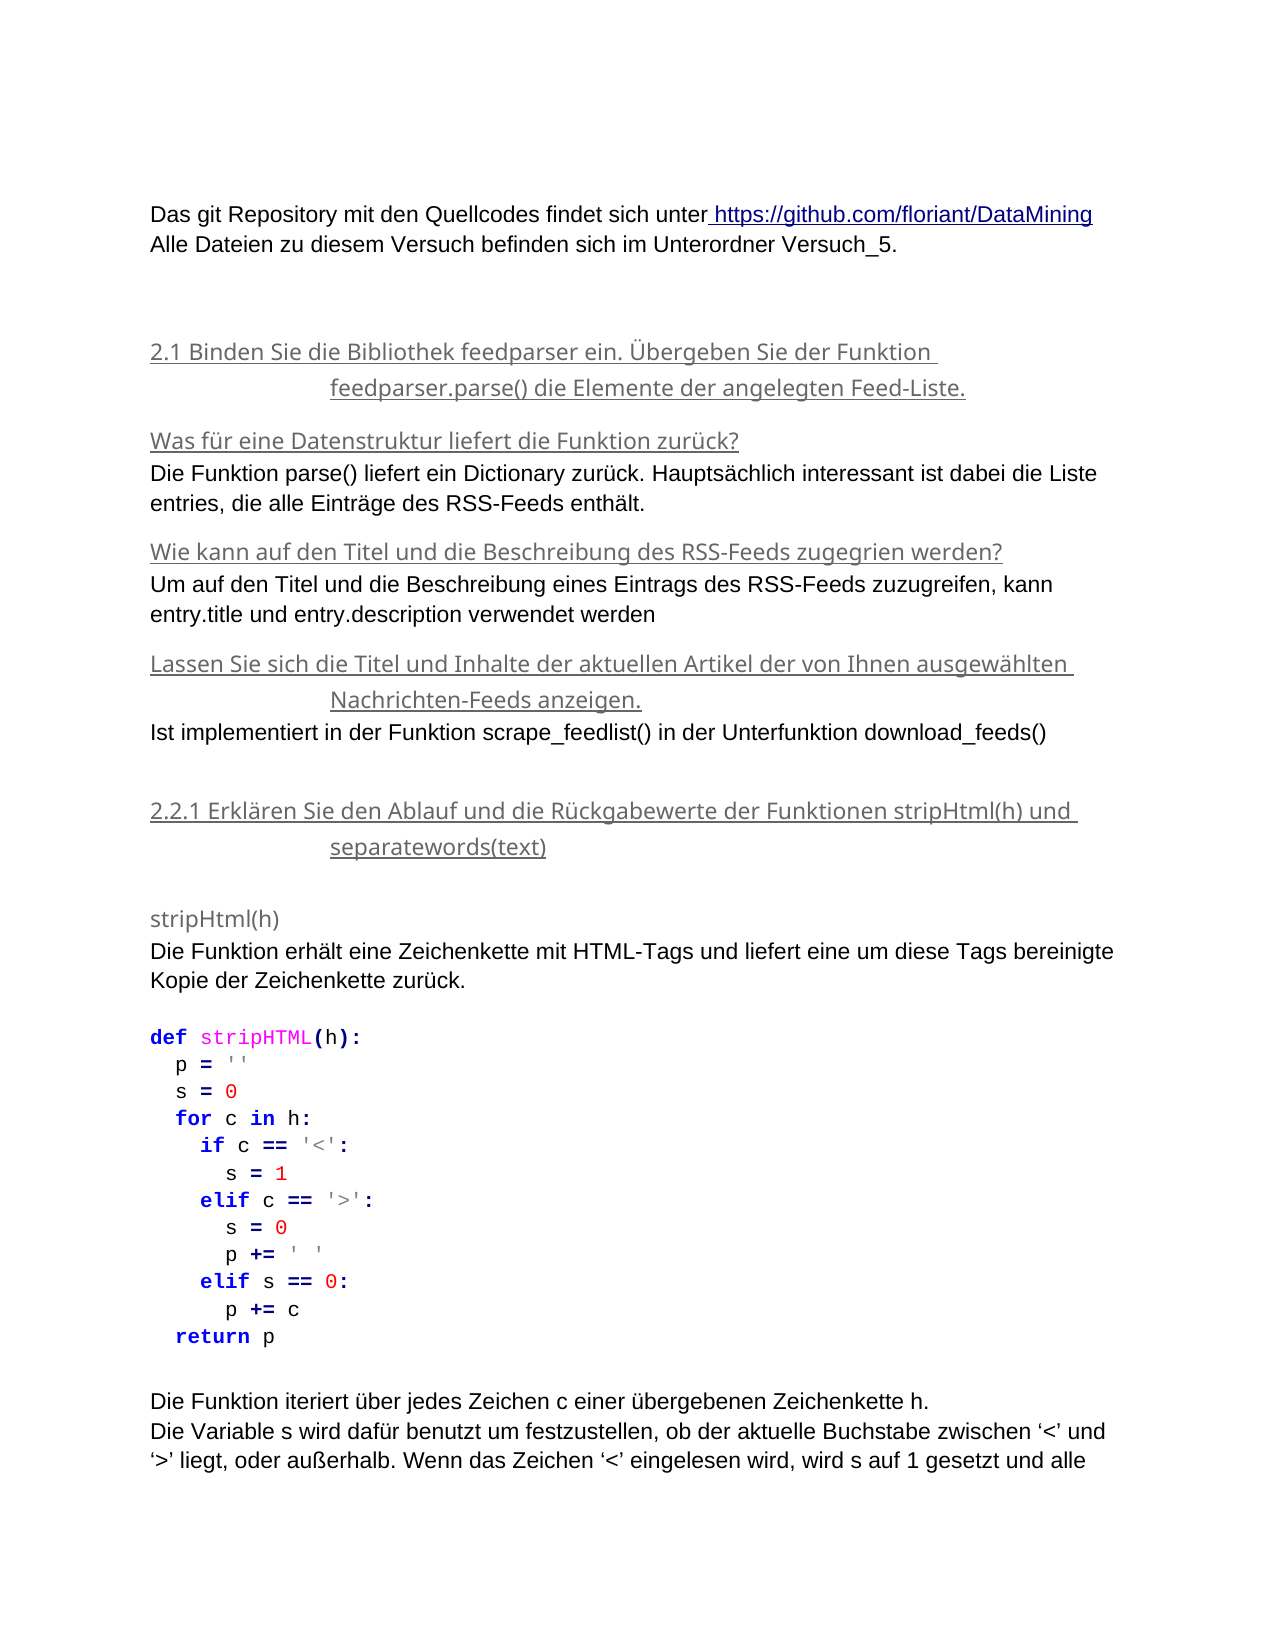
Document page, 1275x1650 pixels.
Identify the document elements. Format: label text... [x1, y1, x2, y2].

text Alle Dateien zu diesem Versuch befinden sich im Unterordner Versuch_5. [150, 232, 1125, 257]
text s = 1 [150, 1163, 1125, 1186]
text Die Funktion parse() liefert ein Dictionary zurück. Hauptsächlich interessant ist dabei die Liste entries, die alle Einträge des RSS-Feeds enthält. [150, 461, 1125, 516]
text p += c [150, 1299, 1125, 1322]
text Um auf den Titel und die Beschreibung eines Eintrags des RSS-Feeds zuzugreifen, kann entry.title und entry.description verwendet werden [150, 572, 1125, 627]
text s = 0 [150, 1217, 1125, 1241]
text Die Variable s wird dafür benutzt um festzustellen, ob der aktuelle Buchstabe zwischen ‘<’ und ‘>’ liegt, oder außerhalb. Wenn das Zeichen ‘<’ eingelesen wird, wird s auf 1 gesetzt und alle [150, 1418, 1125, 1473]
text stripHtml(h) [150, 903, 1125, 934]
text Die Funktion erhält eine Zeichenkette mit HTML-Tags und liefert eine um diese Tags bereinigte Kopie der Zeichenkette zurück. [150, 939, 1125, 994]
text Die Funktion iteriert über jedes Zeichen c einer übergebenen Zeichenkette h. [150, 1389, 1125, 1414]
text if c == '<': [150, 1136, 1125, 1159]
subtitle 2.1 Binden Sie die Bibliothek feedparser ein. Übergeben Sie der Funktion feedparser.parse() die Elemente der angelegten Feed-Liste. [150, 336, 1125, 403]
subtitle Wie kann auf den Titel und die Beschreibung des RSS-Feeds zugegrien werden? [150, 536, 1125, 567]
text Ist implementiert in der Funktion scrape_feedlist() in der Unterfunktion download_feeds() [150, 719, 1125, 745]
text return p [150, 1326, 1125, 1349]
text p += ' ' [150, 1244, 1125, 1268]
text Das git Repository mit den Quellcodes findet sich unter https://github.com/floriant/DataMining [150, 202, 1125, 228]
subtitle 2.2.1 Erklären Sie den Ablauf und die Rückgabewerte der Funktionen stripHtml(h) und separatewords(text) [150, 795, 1125, 862]
text def stripHTML(h): [150, 1027, 1125, 1050]
text for c in h: [150, 1108, 1125, 1132]
subtitle Lassen Sie sich die Titel und Inhalte der aktuellen Artikel der von Ihnen ausgewählten Nachrichten-Feeds anzeigen. [150, 648, 1125, 715]
text elif s == 0: [150, 1271, 1125, 1295]
text p = '' [150, 1054, 1125, 1078]
subtitle Was für eine Datenstruktur liefert die Funktion zurück? [150, 425, 1125, 456]
text s = 0 [150, 1081, 1125, 1105]
text elif c == '>': [150, 1190, 1125, 1213]
